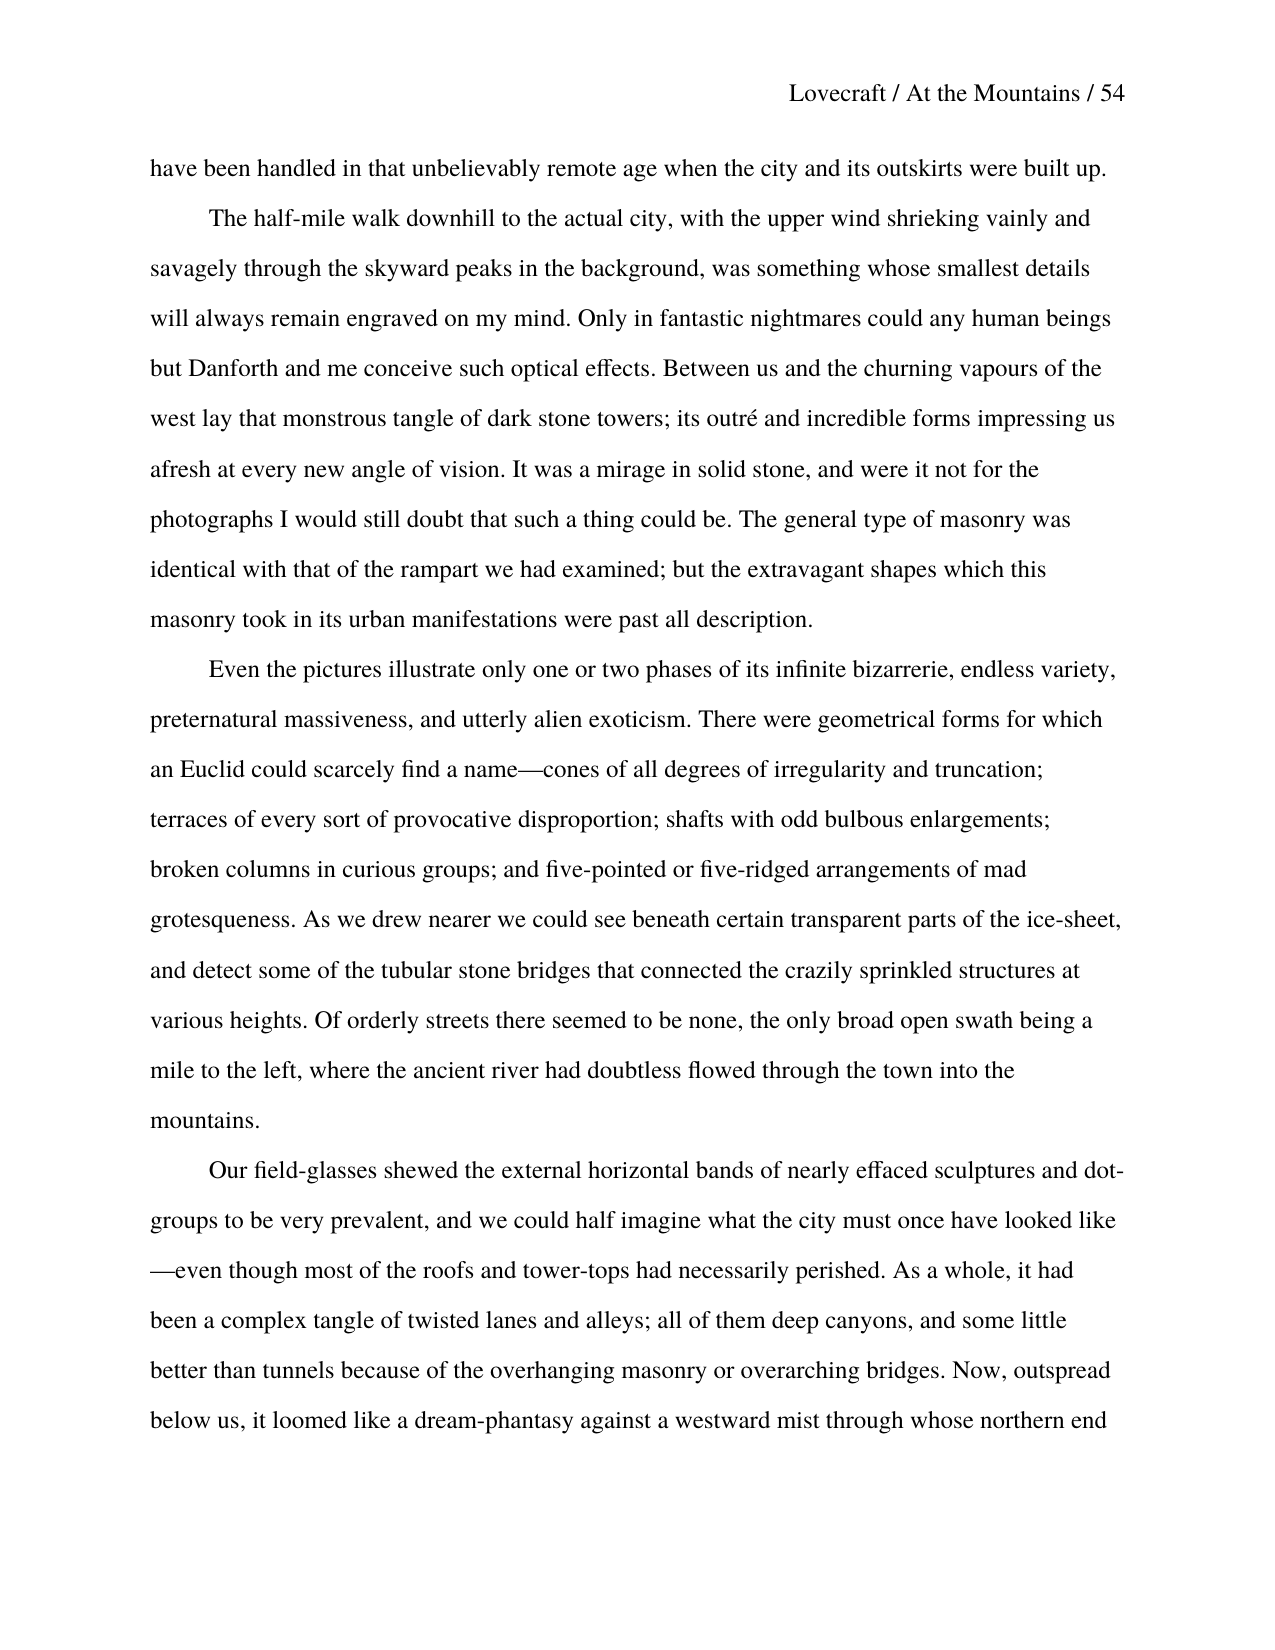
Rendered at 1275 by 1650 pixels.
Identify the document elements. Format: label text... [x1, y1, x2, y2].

text Our field-glasses shewed the external horizontal bands of nearly effaced sculptures and dot-groups to be very prevalent, and we could half imagine what the city must once have looked like—even though most of the roofs and tower-tops had necessarily perished. As a whole, it had been a complex tangle of twisted lanes and alleys; all of them deep canyons, and some little better than tunnels because of the overhanging masonry or overarching bridges. Now, outspread below us, it loomed like a dream-phantasy against a westward mist through whose northern end [150, 1152, 1125, 1436]
text The half-mile walk downhill to the actual city, with the upper wind shrieking vainly and savagely through the skyward peaks in the background, was something whose smallest details will always remain engraved on my mind. Only in fantastic nightmares could any human beings but Danforth and me conceive such optical effects. Between us and the churning vapours of the west lay that monstrous tangle of dark stone towers; its outré and incredible forms impressing us afresh at every new angle of vision. It was a mirage in solid stone, and were it not for the photographs I would still doubt that such a thing could be. The general type of masonry was identical with that of the rampart we had examined; but the extravagant shapes which this masonry took in its urban manifestations were past all description. [150, 200, 1125, 634]
text have been handled in that unbelievably remote age when the city and its outskirts were built up. [150, 150, 1125, 183]
text Even the pictures illustrate only one or two phases of its infinite bizarrerie, endless variety, preternatural massiveness, and utterly alien exoticism. There were geometrical forms for which an Euclid could scarcely find a name—cones of all degrees of irregularity and truncation; terraces of every sort of provocative disproportion; shafts with odd bulbous enlargements; broken columns in curious groups; and five-pointed or five-ridged arrangements of mad grotesqueness. As we drew nearer we could see beneath certain transparent parts of the ice-sheet, and detect some of the tubular stone bridges that connected the crazily sprinkled structures at various heights. Of orderly streets there seemed to be none, the only broad open swath being a mile to the left, where the ancient river had doubtless flowed through the town into the mountains. [150, 651, 1125, 1135]
